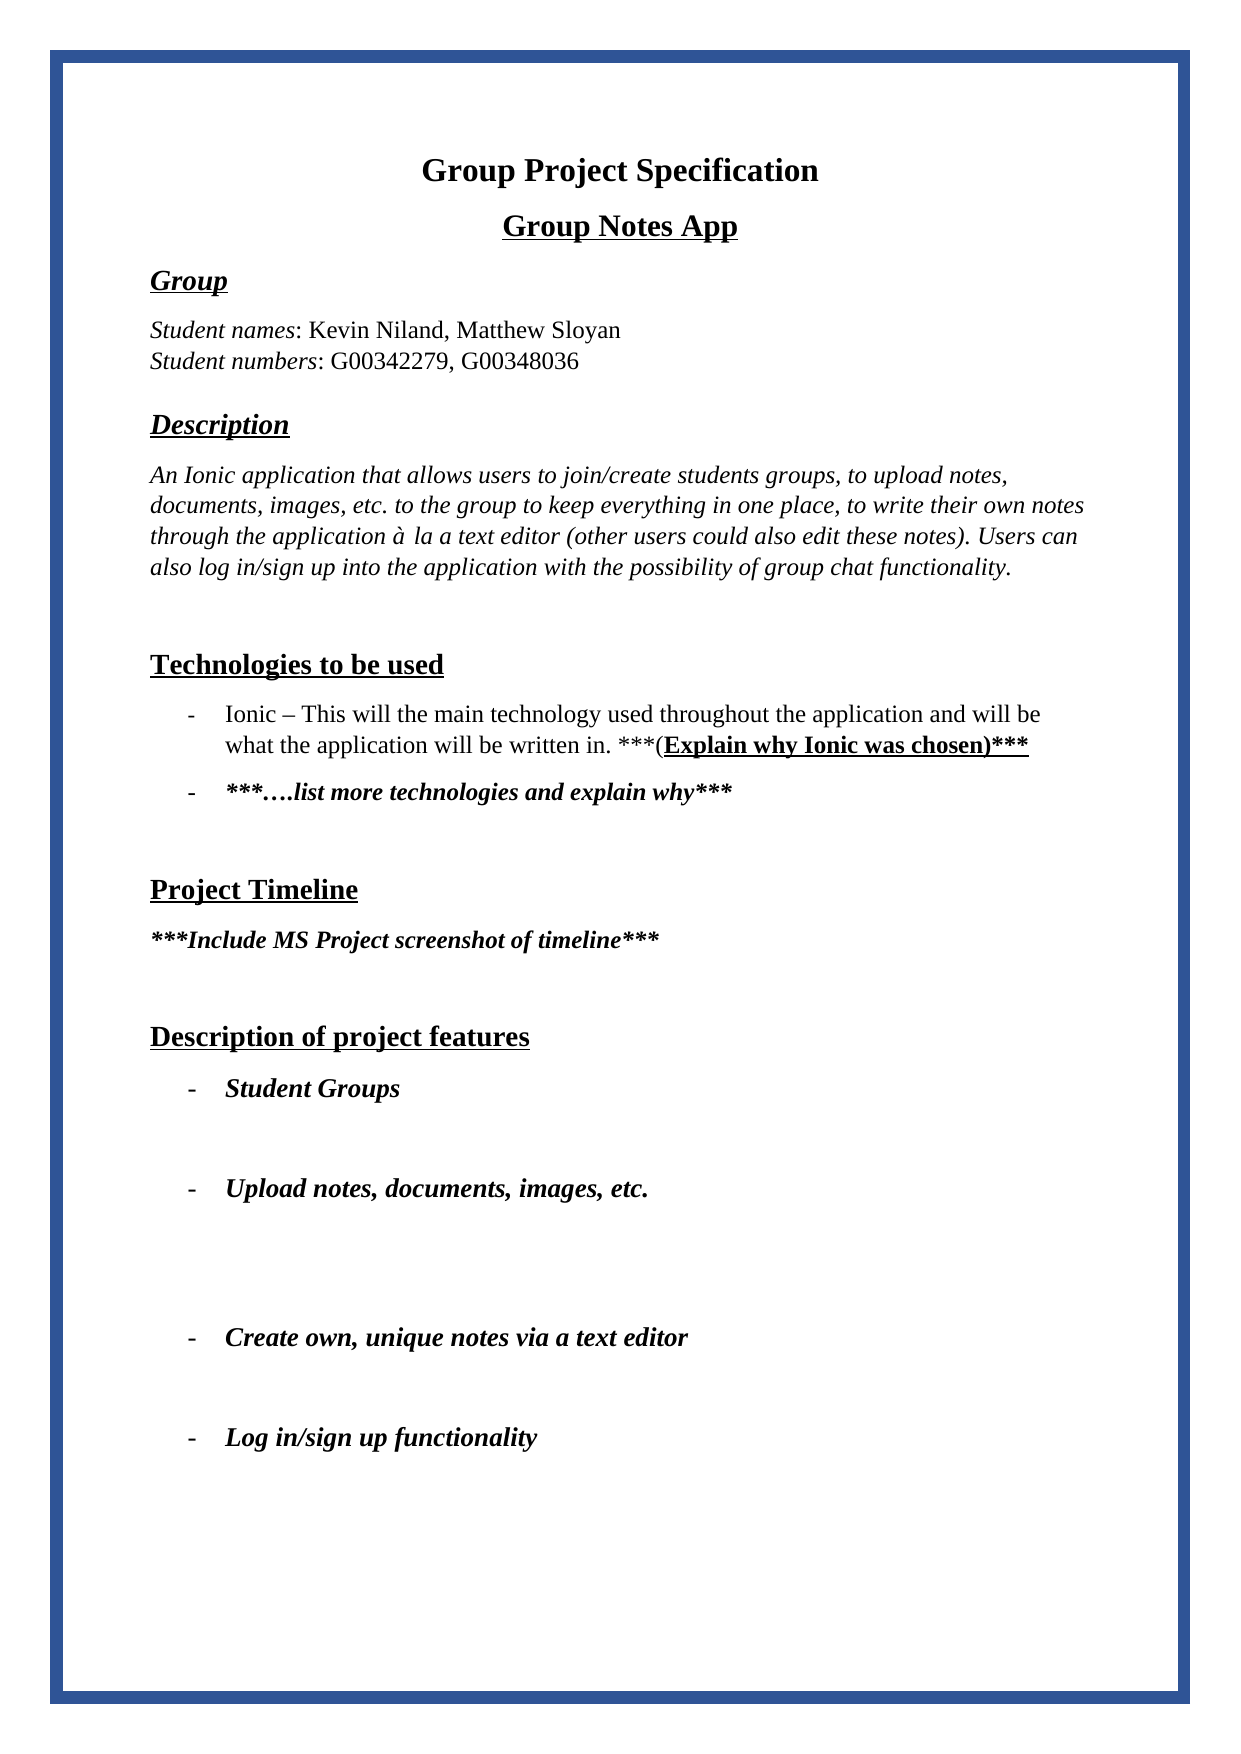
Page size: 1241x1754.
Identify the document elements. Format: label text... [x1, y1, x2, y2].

text Group [150, 263, 1090, 296]
text Description of project features [150, 1019, 1090, 1053]
text Student names: Kevin Niland, Matthew Sloyan [150, 315, 1090, 344]
text Technologies to be used [150, 647, 1090, 680]
list Log in/sign up functionality [187, 1421, 1090, 1452]
text ***Include MS Project screenshot of timeline*** [150, 925, 1090, 953]
list ***….list more technologies and explain why*** [187, 777, 1090, 806]
text Student numbers: G00342279, G00348036 [150, 346, 1090, 375]
list Student Groups [187, 1072, 1090, 1103]
text Group Project Specification [150, 150, 1090, 188]
text An Ionic application that allows users to join/create students groups, to upload notes, documents, images, etc. to the group to keep everything in one place, to write their own notes through the application à la a text editor (other users could also edit these notes). Users can also log in/sign up into the application with the possibility of group chat functionality. [150, 460, 1090, 581]
text Group Notes App [150, 208, 1090, 243]
list Create own, unique notes via a text editor [187, 1322, 1090, 1353]
text Description [150, 407, 1090, 441]
text Project Timeline [150, 872, 1090, 906]
list Upload notes, documents, images, etc. [187, 1172, 1090, 1203]
list Ionic – This will the main technology used throughout the application and will be what the application will be written in. ***(Explain why Ionic was chosen)*** [187, 699, 1090, 759]
